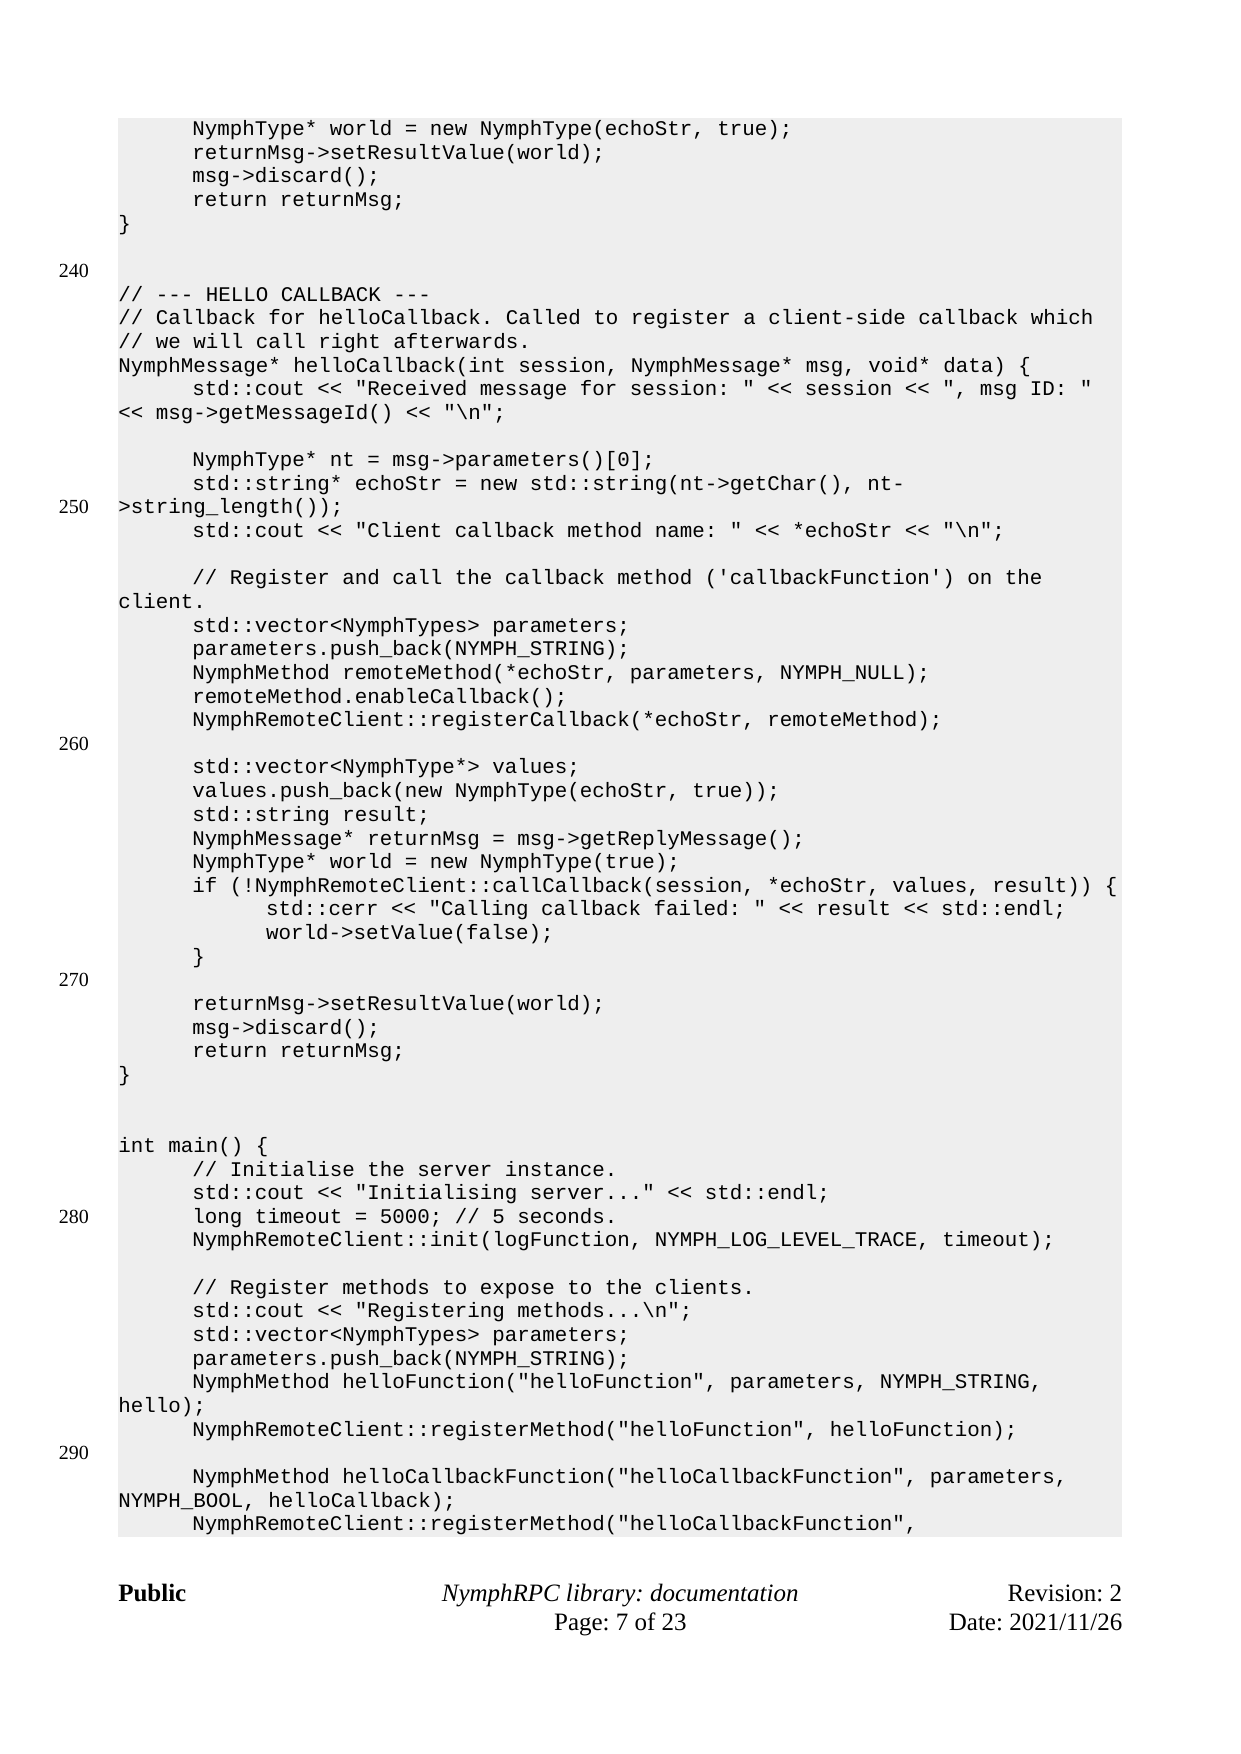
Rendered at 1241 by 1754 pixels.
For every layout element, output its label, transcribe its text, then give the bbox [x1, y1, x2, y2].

text NymphType* world = new NymphType(echoStr, true); returnMsg->setResultValue(world); msg->discard(); return returnMsg; } // --- HELLO CALLBACK --- // Callback for helloCallback. Called to register a client-side callback which // we will call right afterwards. NymphMessage* helloCallback(int session, NymphMessage* msg, void* data) { std::cout << "Received message for session: " << session << ", msg ID: " << msg->getMessageId() << "\n"; NymphType* nt = msg->parameters()[0]; std::string* echoStr = new std::string(nt->getChar(), nt->string_length()); std::cout << "Client callback method name: " << *echoStr << "\n"; // Register and call the callback method ('callbackFunction') on the client. std::vector<NymphTypes> parameters; parameters.push_back(NYMPH_STRING); NymphMethod remoteMethod(*echoStr, parameters, NYMPH_NULL); remoteMethod.enableCallback(); NymphRemoteClient::registerCallback(*echoStr, remoteMethod); std::vector<NymphType*> values; values.push_back(new NymphType(echoStr, true)); std::string result; NymphMessage* returnMsg = msg->getReplyMessage(); NymphType* world = new NymphType(true); if (!NymphRemoteClient::callCallback(session, *echoStr, values, result)) { std::cerr << "Calling callback failed: " << result << std::endl; world->setValue(false); } returnMsg->setResultValue(world); msg->discard(); return returnMsg; } [118, 118, 1122, 1088]
text int main() { // Initialise the server instance. std::cout << "Initialising server..." << std::endl; long timeout = 5000; // 5 seconds. NymphRemoteClient::init(logFunction, NYMPH_LOG_LEVEL_TRACE, timeout); // Register methods to expose to the clients. std::cout << "Registering methods...\n"; std::vector<NymphTypes> parameters; parameters.push_back(NYMPH_STRING); NymphMethod helloFunction("helloFunction", parameters, NYMPH_STRING, hello); NymphRemoteClient::registerMethod("helloFunction", helloFunction); NymphMethod helloCallbackFunction("helloCallbackFunction", parameters, NYMPH_BOOL, helloCallback); NymphRemoteClient::registerMethod("helloCallbackFunction", [118, 1135, 1122, 1537]
